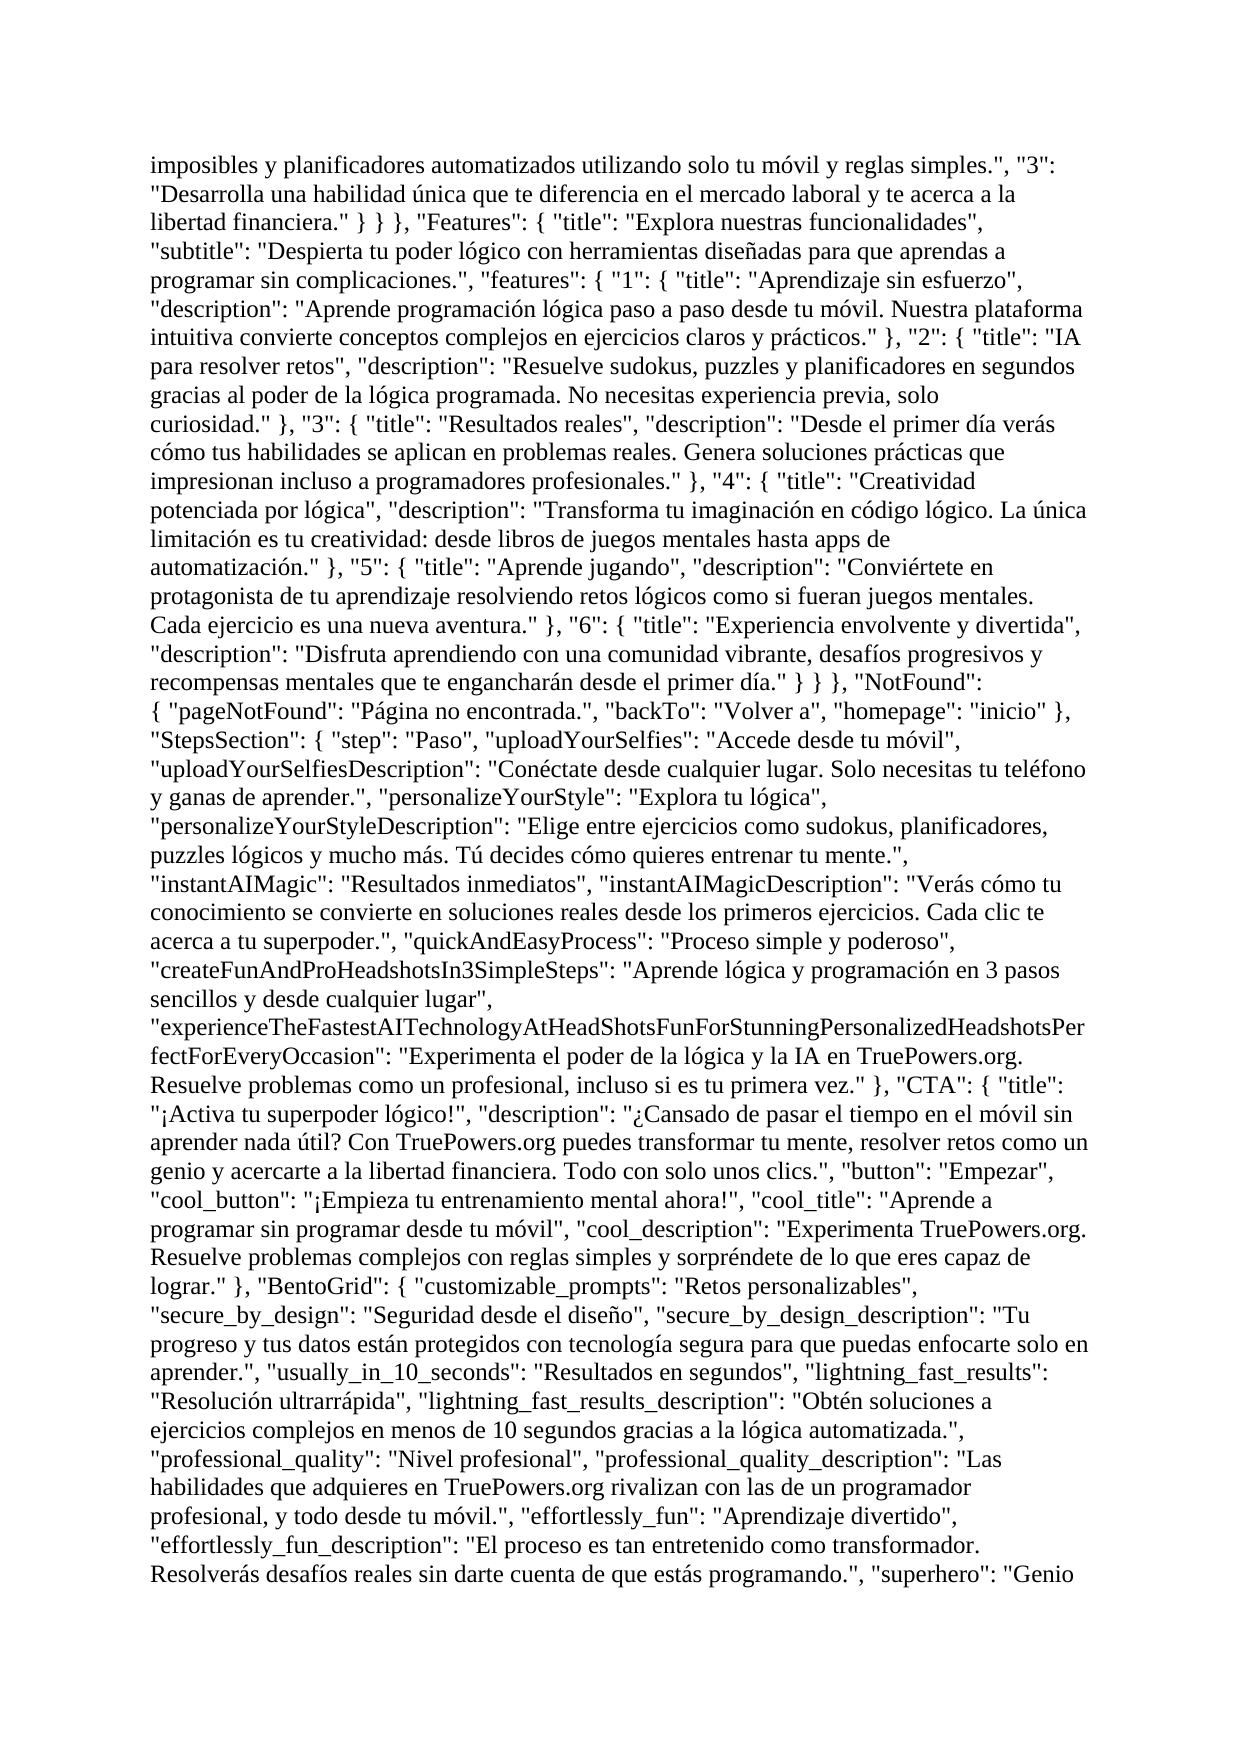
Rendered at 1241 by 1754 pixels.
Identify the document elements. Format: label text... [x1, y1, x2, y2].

text imposibles y planificadores automatizados utilizando solo tu móvil y reglas simples.", "3": "Desarrolla una habilidad única que te diferencia en el mercado laboral y te acerca a la libertad financiera." } } }, "Features": { "title": "Explora nuestras funcionalidades", "subtitle": "Despierta tu poder lógico con herramientas diseñadas para que aprendas a programar sin complicaciones.", "features": { "1": { "title": "Aprendizaje sin esfuerzo", "description": "Aprende programación lógica paso a paso desde tu móvil. Nuestra plataforma intuitiva convierte conceptos complejos en ejercicios claros y prácticos." }, "2": { "title": "IA para resolver retos", "description": "Resuelve sudokus, puzzles y planificadores en segundos gracias al poder de la lógica programada. No necesitas experiencia previa, solo curiosidad." }, "3": { "title": "Resultados reales", "description": "Desde el primer día verás cómo tus habilidades se aplican en problemas reales. Genera soluciones prácticas que impresionan incluso a programadores profesionales." }, "4": { "title": "Creatividad potenciada por lógica", "description": "Transforma tu imaginación en código lógico. La única limitación es tu creatividad: desde libros de juegos mentales hasta apps de automatización." }, "5": { "title": "Aprende jugando", "description": "Conviértete en protagonista de tu aprendizaje resolviendo retos lógicos como si fueran juegos mentales. Cada ejercicio es una nueva aventura." }, "6": { "title": "Experiencia envolvente y divertida", "description": "Disfruta aprendiendo con una comunidad vibrante, desafíos progresivos y recompensas mentales que te engancharán desde el primer día." } } }, "NotFound": { "pageNotFound": "Página no encontrada.", "backTo": "Volver a", "homepage": "inicio" }, "StepsSection": { "step": "Paso", "uploadYourSelfies": "Accede desde tu móvil", "uploadYourSelfiesDescription": "Conéctate desde cualquier lugar. Solo necesitas tu teléfono y ganas de aprender.", "personalizeYourStyle": "Explora tu lógica", "personalizeYourStyleDescription": "Elige entre ejercicios como sudokus, planificadores, puzzles lógicos y mucho más. Tú decides cómo quieres entrenar tu mente.", "instantAIMagic": "Resultados inmediatos", "instantAIMagicDescription": "Verás cómo tu conocimiento se convierte en soluciones reales desde los primeros ejercicios. Cada clic te acerca a tu superpoder.", "quickAndEasyProcess": "Proceso simple y poderoso", "createFunAndProHeadshotsIn3SimpleSteps": "Aprende lógica y programación en 3 pasos sencillos y desde cualquier lugar", "experienceTheFastestAITechnologyAtHeadShotsFunForStunningPersonalizedHeadshotsPerfectForEveryOccasion": "Experimenta el poder de la lógica y la IA en TruePowers.org. Resuelve problemas como un profesional, incluso si es tu primera vez." }, "CTA": { "title": "¡Activa tu superpoder lógico!", "description": "¿Cansado de pasar el tiempo en el móvil sin aprender nada útil? Con TruePowers.org puedes transformar tu mente, resolver retos como un genio y acercarte a la libertad financiera. Todo con solo unos clics.", "button": "Empezar", "cool_button": "¡Empieza tu entrenamiento mental ahora!", "cool_title": "Aprende a programar sin programar desde tu móvil", "cool_description": "Experimenta TruePowers.org. Resuelve problemas complejos con reglas simples y sorpréndete de lo que eres capaz de lograr." }, "BentoGrid": { "customizable_prompts": "Retos personalizables", "secure_by_design": "Seguridad desde el diseño", "secure_by_design_description": "Tu progreso y tus datos están protegidos con tecnología segura para que puedas enfocarte solo en aprender.", "usually_in_10_seconds": "Resultados en segundos", "lightning_fast_results": "Resolución ultrarrápida", "lightning_fast_results_description": "Obtén soluciones a ejercicios complejos en menos de 10 segundos gracias a la lógica automatizada.", "professional_quality": "Nivel profesional", "professional_quality_description": "Las habilidades que adquieres en TruePowers.org rivalizan con las de un programador profesional, y todo desde tu móvil.", "effortlessly_fun": "Aprendizaje divertido", "effortlessly_fun_description": "El proceso es tan entretenido como transformador. Resolverás desafíos reales sin darte cuenta de que estás programando.", "superhero": "Genio [150, 150, 1090, 1587]
